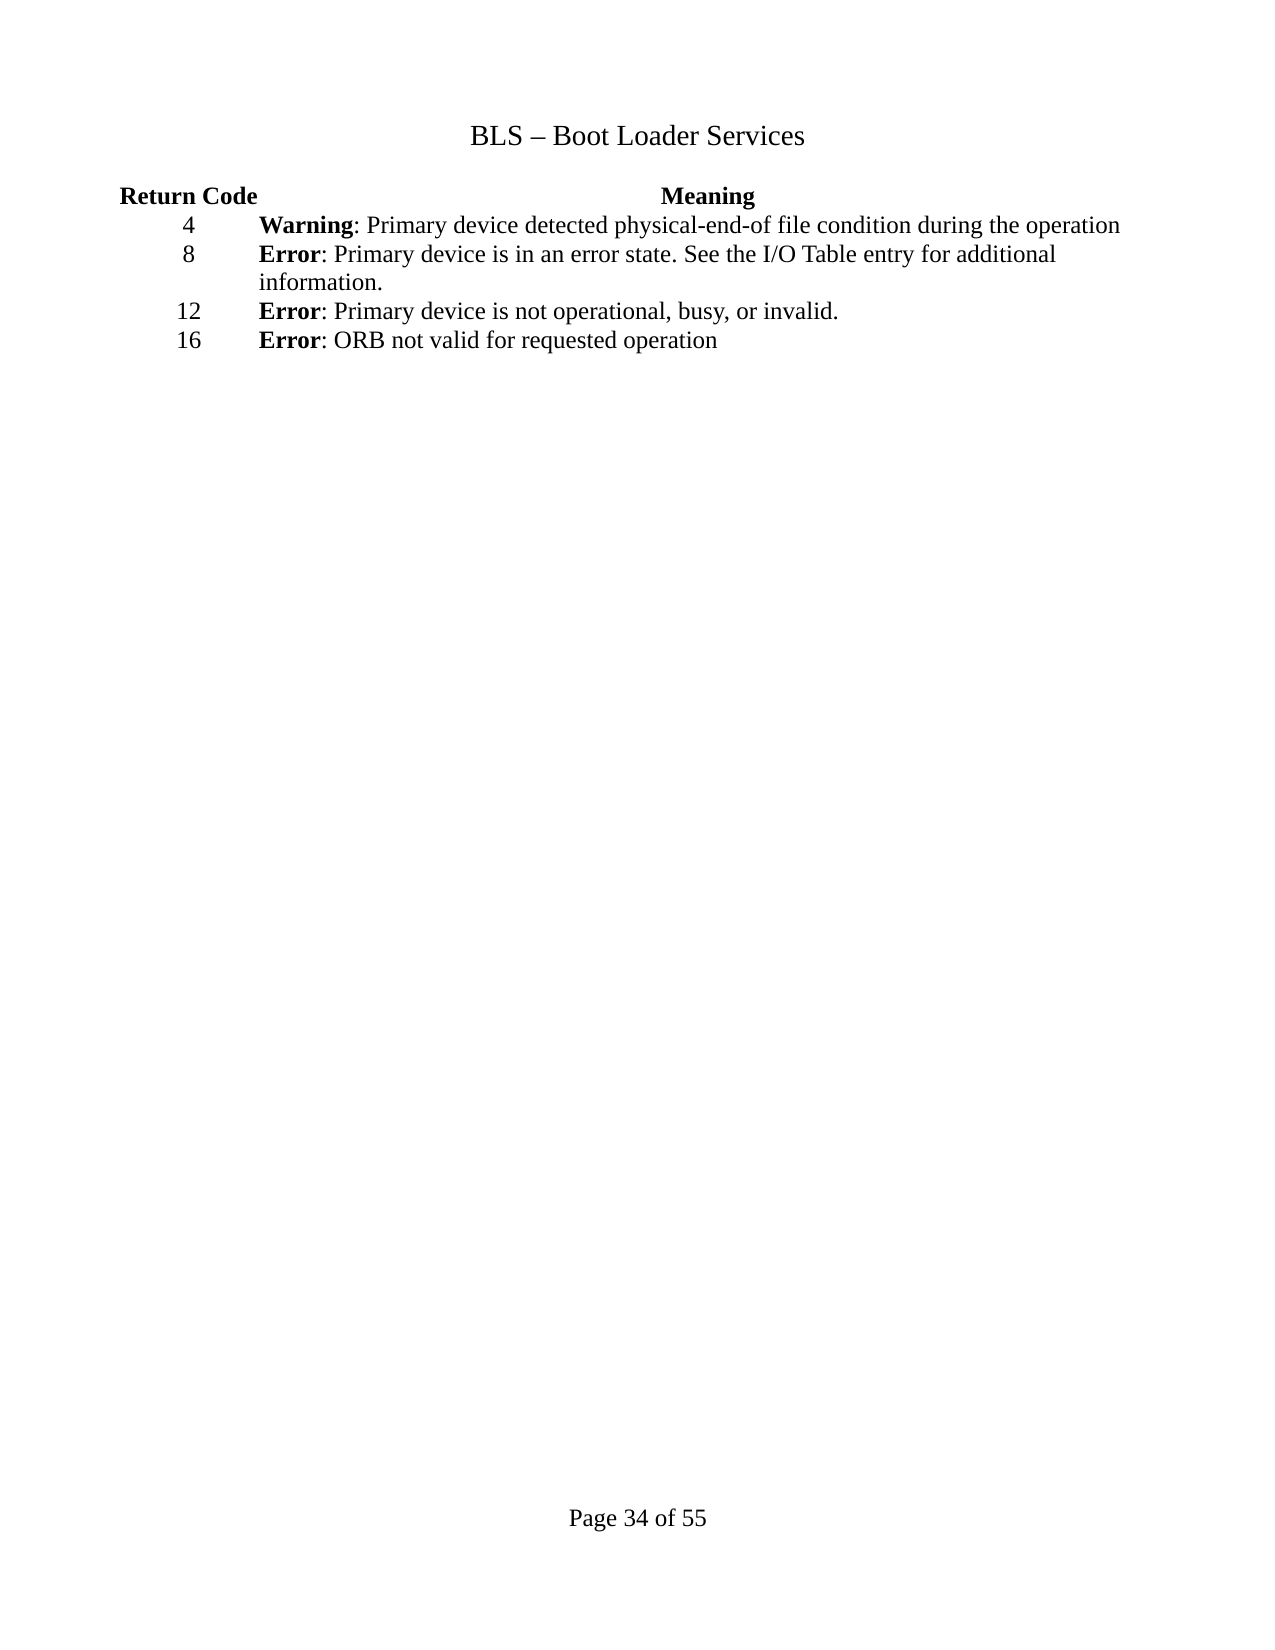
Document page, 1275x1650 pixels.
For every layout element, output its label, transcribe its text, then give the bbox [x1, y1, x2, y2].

table_cell Warning: Primary device detected physical-end-of file condition during the operation [259, 210, 1157, 239]
table_cell 16 [118, 325, 259, 354]
table_header Return Code [118, 181, 259, 210]
table_cell 12 [118, 296, 259, 325]
table_cell 4 [118, 210, 259, 239]
table_header Meaning [259, 181, 1157, 210]
table_cell Error: Primary device is in an error state. See the I/O Table entry for additional information. [259, 239, 1157, 296]
table_cell Error: ORB not valid for requested operation [259, 325, 1157, 354]
table_cell 8 [118, 239, 259, 296]
table_cell Error: Primary device is not operational, busy, or invalid. [259, 296, 1157, 325]
